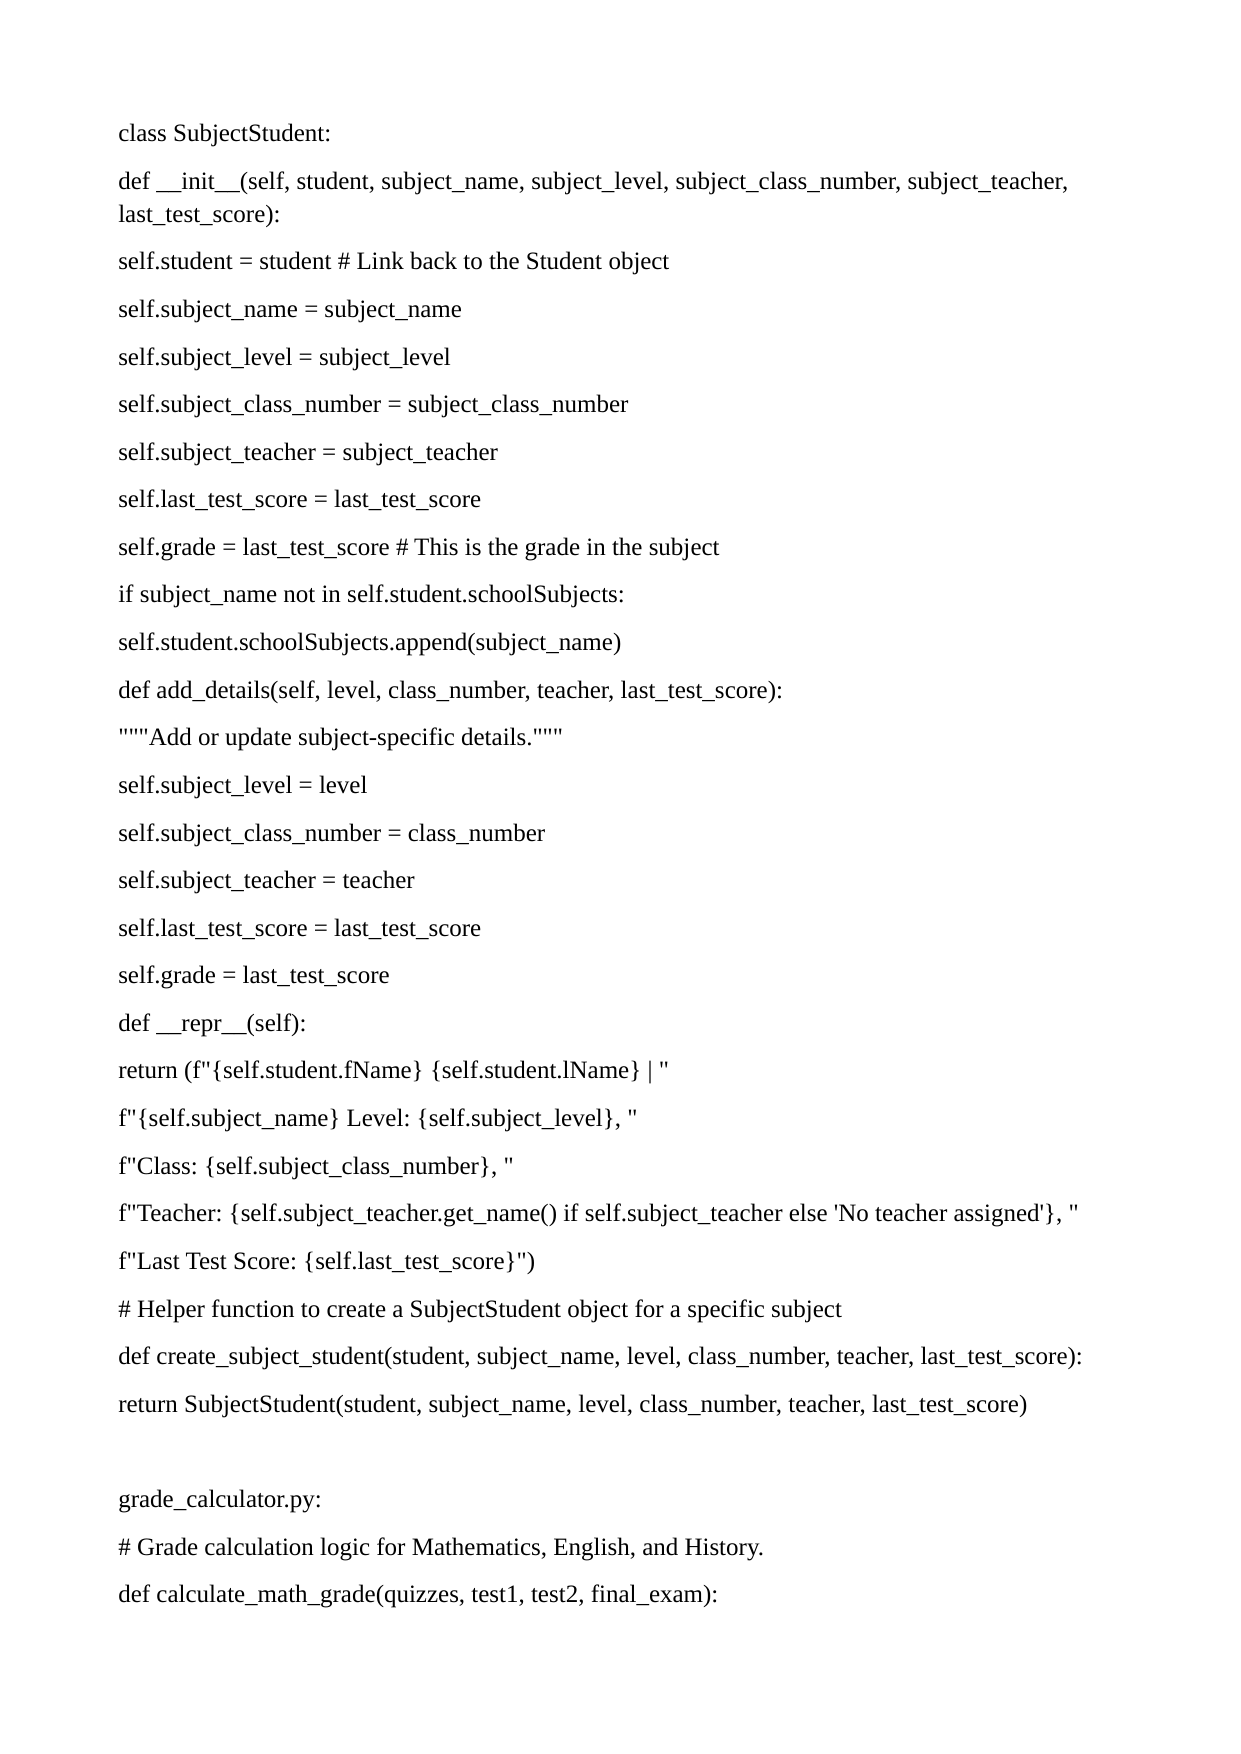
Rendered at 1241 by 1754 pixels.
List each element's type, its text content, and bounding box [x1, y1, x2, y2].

text # Grade calculation logic for Mathematics, English, and History. [118, 1532, 1122, 1560]
text self.subject_name = subject_name [118, 294, 1122, 323]
text self.subject_level = level [118, 770, 1122, 799]
text def __repr__(self): [118, 1008, 1122, 1037]
text f"Class: {self.subject_class_number}, " [118, 1151, 1122, 1179]
text grade_calculator.py: [118, 1484, 1122, 1513]
text self.subject_class_number = class_number [118, 818, 1122, 846]
text f"Last Test Score: {self.last_test_score}") [118, 1246, 1122, 1275]
text class SubjectStudent: [118, 118, 1122, 147]
text f"Teacher: {self.subject_teacher.get_name() if self.subject_teacher else 'No teacher assigned'}, " [118, 1198, 1122, 1227]
text # Helper function to create a SubjectStudent object for a specific subject [118, 1294, 1122, 1322]
text self.student.schoolSubjects.append(subject_name) [118, 627, 1122, 656]
text self.last_test_score = last_test_score [118, 913, 1122, 942]
text def create_subject_student(student, subject_name, level, class_number, teacher, last_test_score): [118, 1341, 1122, 1370]
text def __init__(self, student, subject_name, subject_level, subject_class_number, subject_teacher, last_test_score): [118, 166, 1122, 227]
text self.grade = last_test_score # This is the grade in the subject [118, 532, 1122, 561]
text self.subject_teacher = subject_teacher [118, 437, 1122, 466]
text self.subject_class_number = subject_class_number [118, 389, 1122, 418]
text return SubjectStudent(student, subject_name, level, class_number, teacher, last_test_score) [118, 1389, 1122, 1418]
text def calculate_math_grade(quizzes, test1, test2, final_exam): [118, 1579, 1122, 1608]
text if subject_name not in self.student.schoolSubjects: [118, 579, 1122, 608]
text def add_details(self, level, class_number, teacher, last_test_score): [118, 675, 1122, 703]
text return (f"{self.student.fName} {self.student.lName} | " [118, 1056, 1122, 1084]
text self.student = student # Link back to the Student object [118, 246, 1122, 275]
text f"{self.subject_name} Level: {self.subject_level}, " [118, 1103, 1122, 1132]
text self.last_test_score = last_test_score [118, 484, 1122, 513]
text self.grade = last_test_score [118, 960, 1122, 989]
text self.subject_level = subject_level [118, 342, 1122, 370]
text self.subject_teacher = teacher [118, 865, 1122, 894]
text """Add or update subject-specific details.""" [118, 722, 1122, 751]
